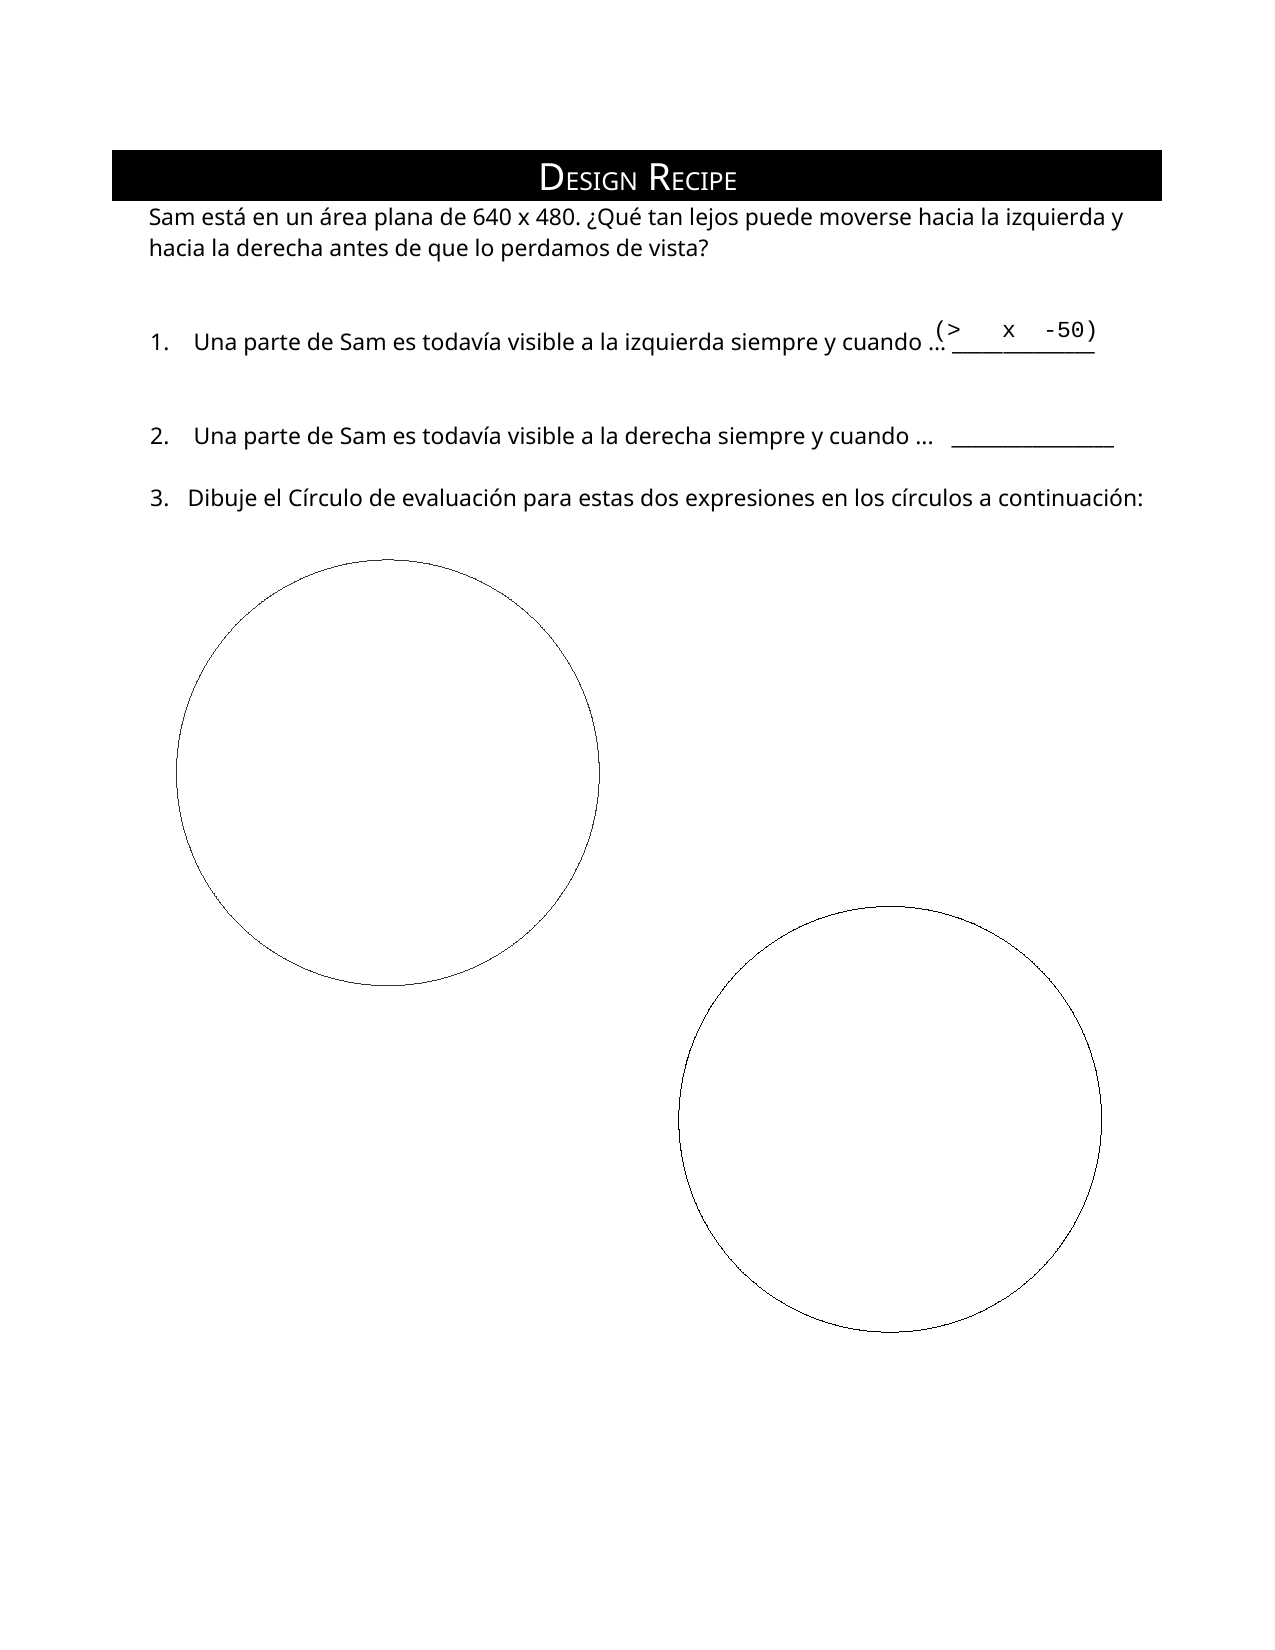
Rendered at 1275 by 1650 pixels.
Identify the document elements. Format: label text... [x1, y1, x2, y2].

text Sam está en un área plana de 640 x 480. ¿Qué tan lejos puede moverse hacia la izquierda y hacia la derecha antes de que lo perdamos de vista? [148, 201, 1162, 263]
list Una parte de Sam es todavía visible a la izquierda siempre y cuando … ______________ [150, 326, 1162, 357]
list Una parte de Sam es todavía visible a la derecha siempre y cuando ... ________________ [150, 420, 1162, 451]
list Dibuje el Círculo de evaluación para estas dos expresiones en los círculos a continuación: [150, 482, 1162, 513]
subtitle Design Recipe [112, 150, 1162, 201]
